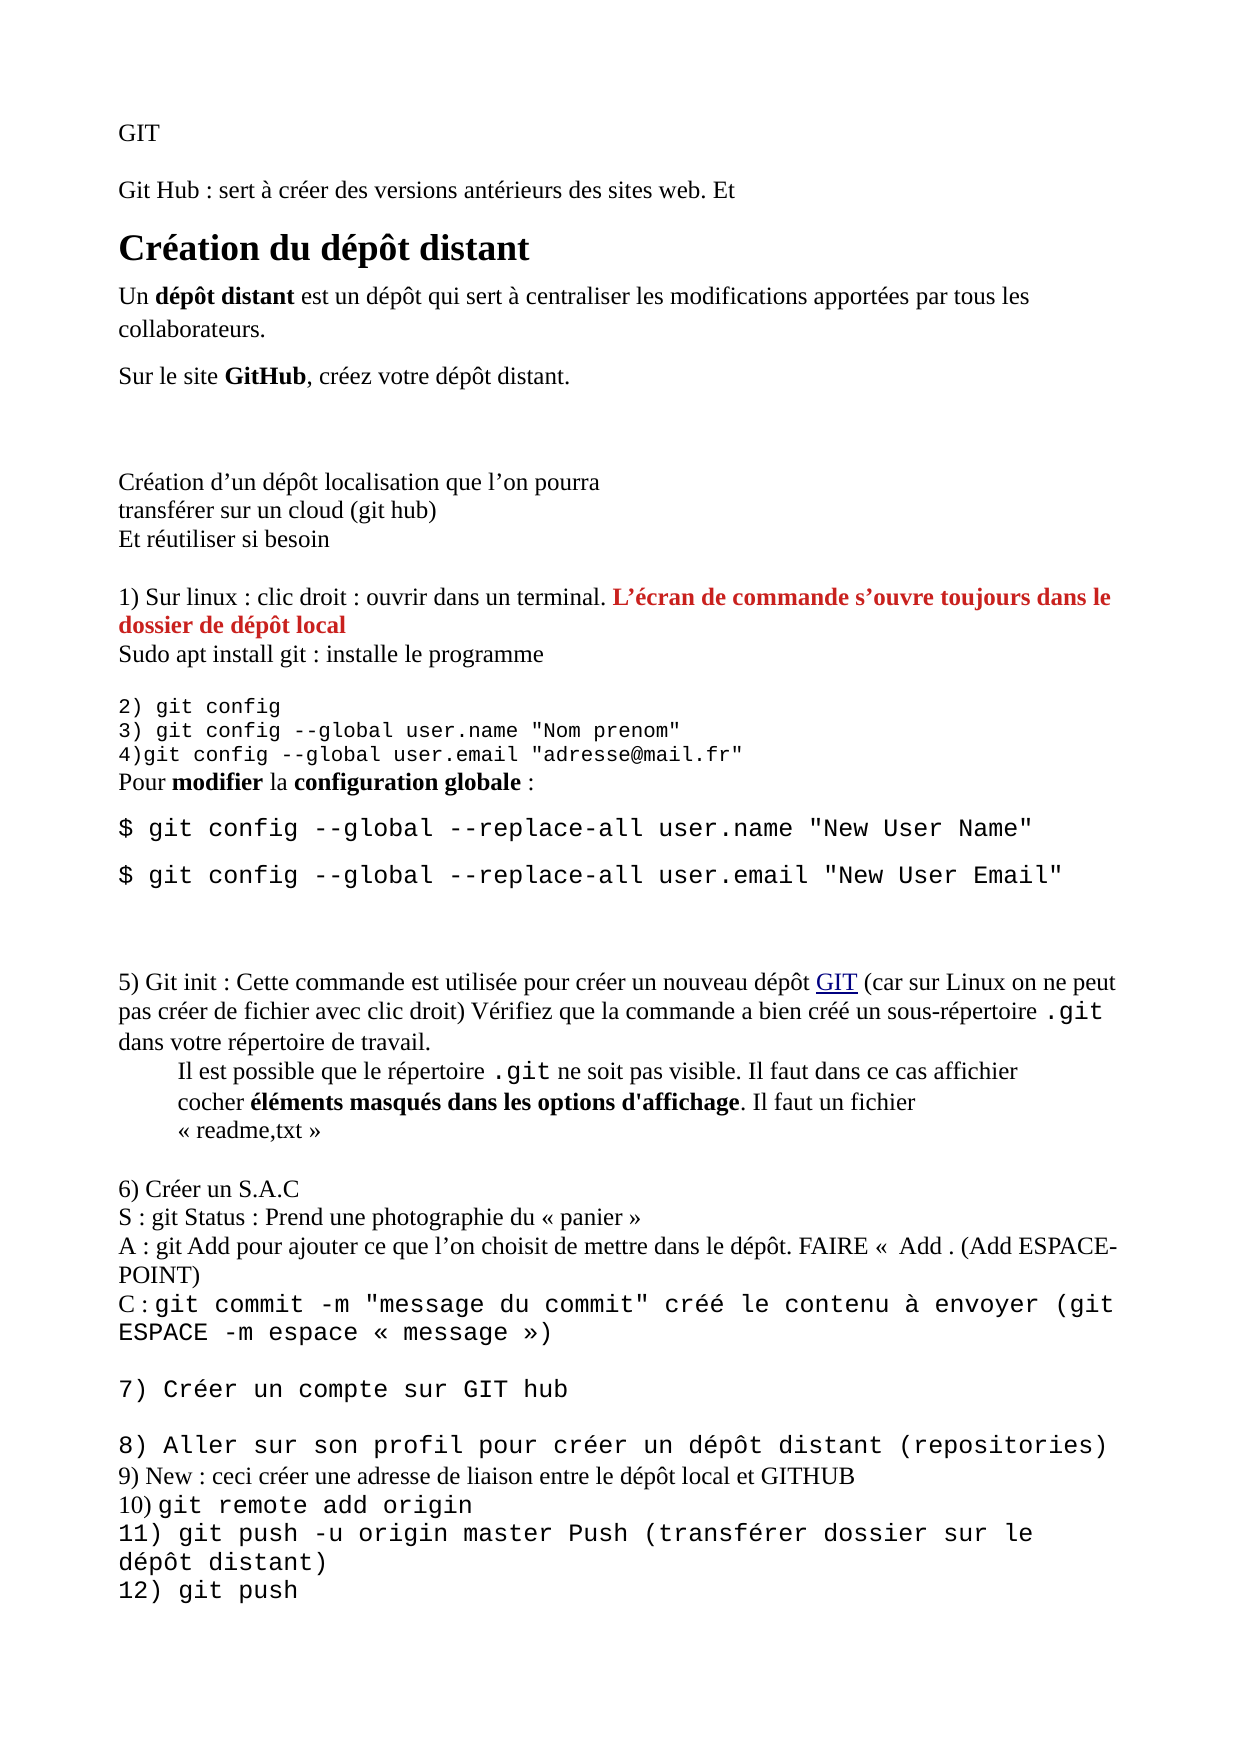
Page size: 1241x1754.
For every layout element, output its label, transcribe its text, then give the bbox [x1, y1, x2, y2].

text 1) Sur linux : clic droit : ouvrir dans un terminal. L’écran de commande s’ouvre toujours dans le dossier de dépôt local [118, 582, 1122, 639]
text 12) git push [118, 1577, 1122, 1606]
text Git Hub : sert à créer des versions antérieurs des sites web. Et [118, 176, 1122, 204]
text $ git config --global --replace-all user.email "New User Email" [118, 862, 1122, 891]
text S : git Status : Prend une photographie du « panier » [118, 1202, 1122, 1231]
text 2) git config [118, 697, 1063, 720]
text GIT [118, 118, 1122, 147]
subtitle Création du dépôt distant [118, 225, 1122, 268]
text 4)git config --global user.email "adresse@mail.fr" [118, 744, 1063, 767]
text 5) Git init : Cette commande est utilisée pour créer un nouveau dépôt GIT (car sur Linux on ne peut pas créer de fichier avec clic droit) Vérifiez que la commande a bien créé un sous-répertoire .git dans votre répertoire de travail. [118, 967, 1122, 1056]
text A : git Add pour ajouter ce que l’on choisit de mettre dans le dépôt. FAIRE « Add . (Add ESPACE- POINT) [118, 1231, 1122, 1289]
text Création d’un dépôt localisation que l’on pourra [118, 467, 1122, 495]
text 6) Créer un S.A.C [118, 1174, 1122, 1202]
text Pour modifier la configuration globale : [118, 767, 1063, 796]
text Et réutiliser si besoin [118, 524, 1122, 553]
text Un dépôt distant est un dépôt qui sert à centraliser les modifications apportées par tous les collaborateurs. [118, 281, 1122, 343]
text C : git commit -m "message du commit" créé le contenu à envoyer (git ESPACE -m espace « message ») [118, 1289, 1122, 1348]
text transférer sur un cloud (git hub) [118, 495, 1122, 524]
text Sudo apt install git : installe le programme [118, 639, 1122, 668]
text 10) git remote add origin [118, 1490, 1122, 1521]
text 8) Aller sur son profil pour créer un dépôt distant (repositories) [118, 1433, 1122, 1461]
text Il est possible que le répertoire .git ne soit pas visible. Il faut dans ce cas affichier cocher éléments masqués dans les options d'affichage. Il faut un fichier « readme,txt » [177, 1056, 1063, 1144]
text 3) git config --global user.name "Nom prenom" [118, 720, 1063, 744]
text 11) git push -u origin master Push (transférer dossier sur le dépôt distant) [118, 1521, 1122, 1577]
text $ git config --global --replace-all user.name "New User Name" [118, 815, 1122, 843]
text Sur le site GitHub, créez votre dépôt distant. [118, 361, 1122, 390]
text 9) New : ceci créer une adresse de liaison entre le dépôt local et GITHUB [118, 1461, 1122, 1490]
text 7) Créer un compte sur GIT hub [118, 1376, 1122, 1404]
